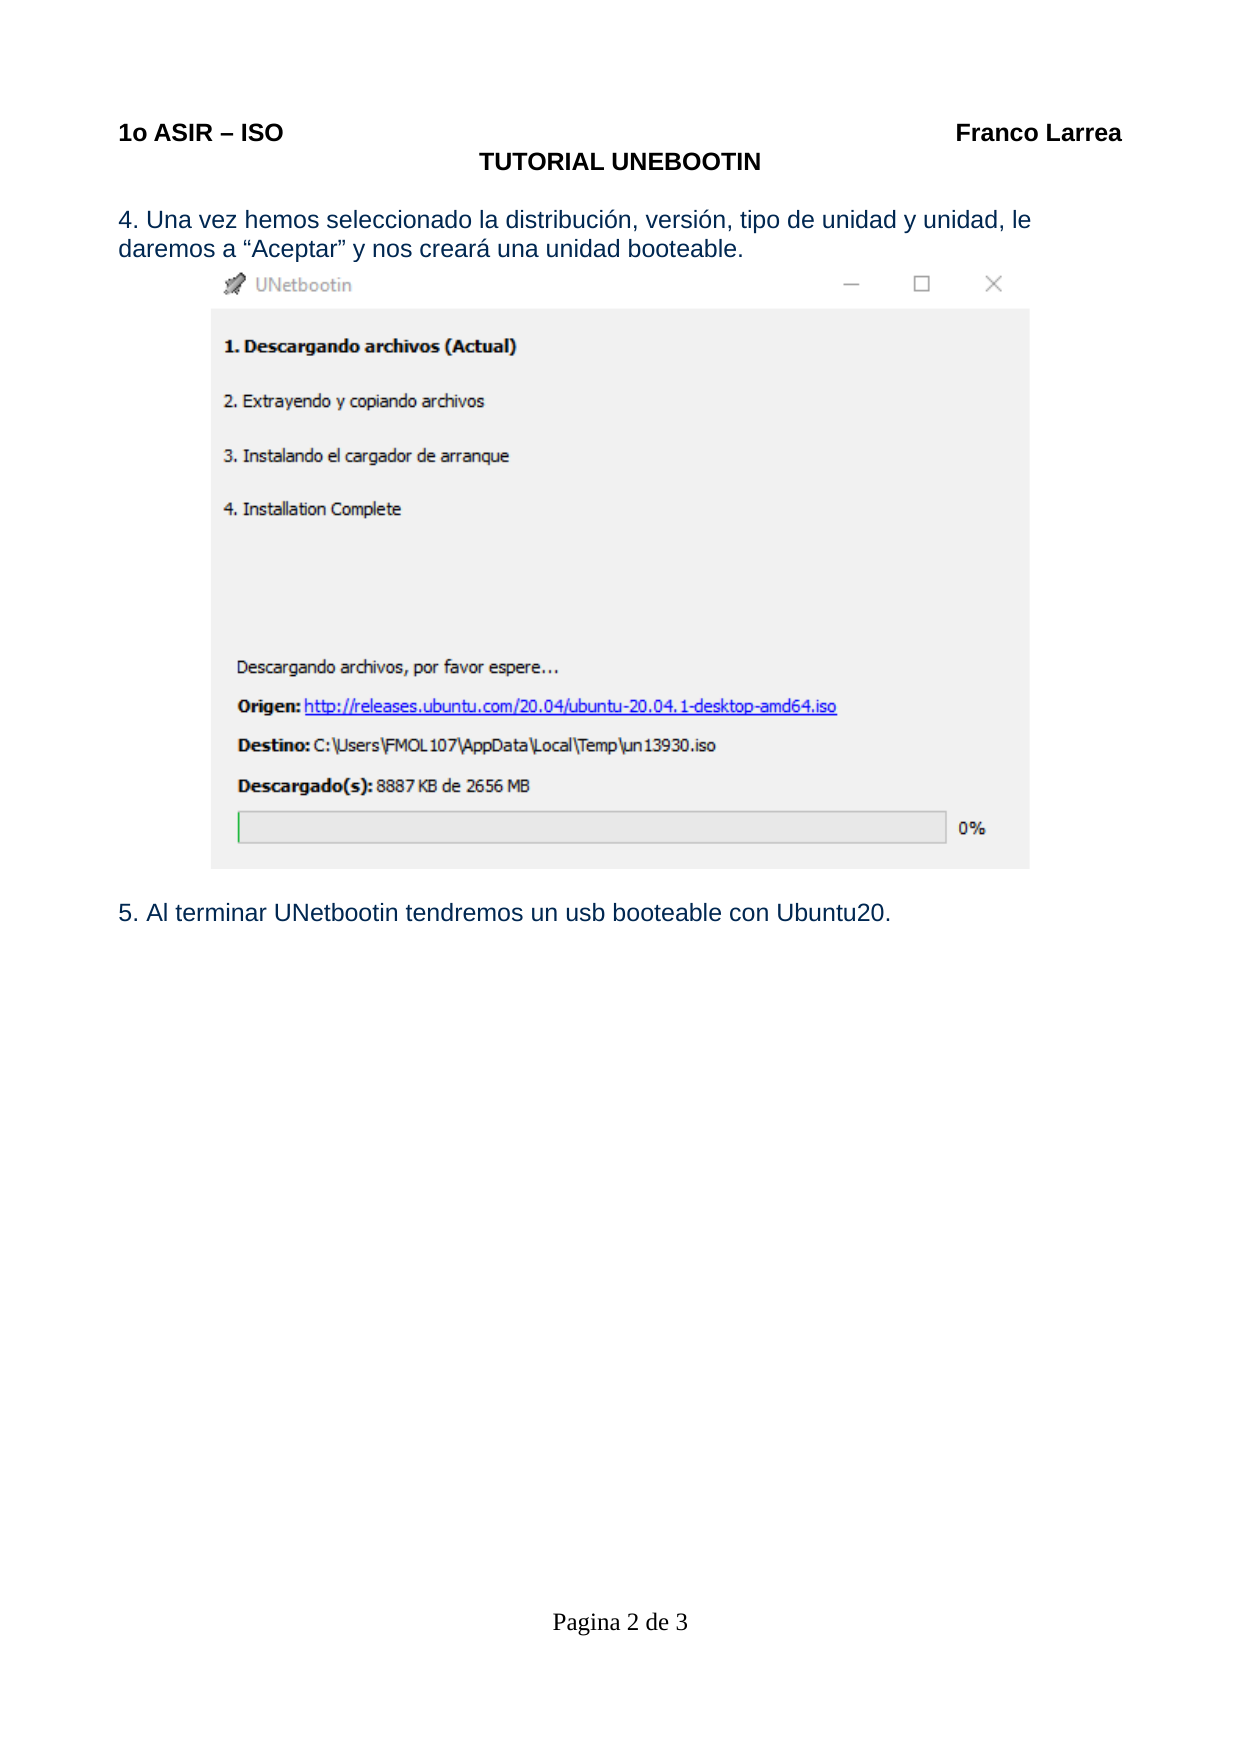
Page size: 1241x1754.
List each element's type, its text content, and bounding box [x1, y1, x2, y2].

subtitle 4. Una vez hemos seleccionado la distribución, versión, tipo de unidad y unidad, le daremos a “Aceptar” y nos creará una unidad booteable. [118, 205, 1122, 263]
subtitle 5. Al terminar UNetbootin tendremos un usb booteable con Ubuntu20. [118, 898, 1122, 926]
picture [210, 262, 1030, 869]
